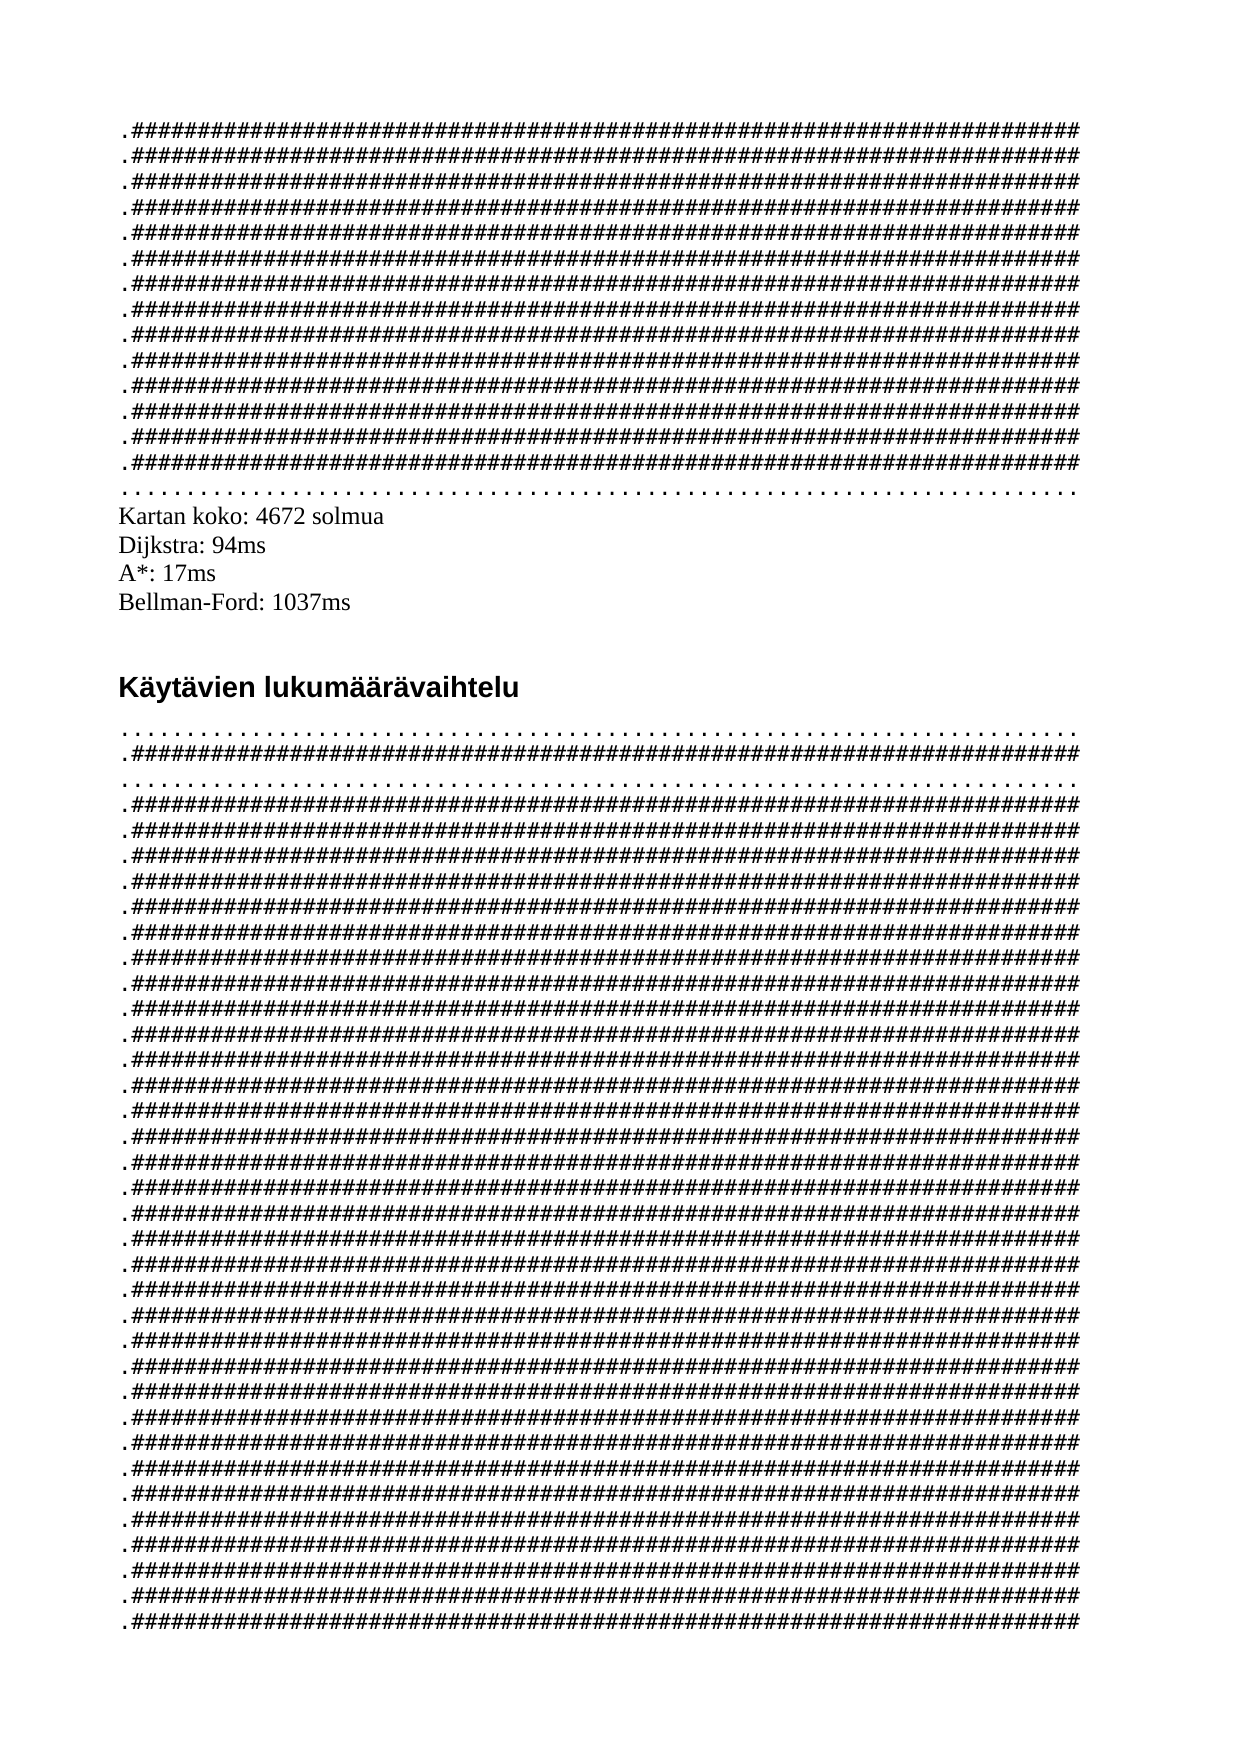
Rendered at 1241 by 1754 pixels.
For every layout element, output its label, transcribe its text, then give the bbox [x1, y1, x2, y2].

text .######################################################################## [118, 246, 1122, 271]
text A*: 17ms [118, 558, 1122, 587]
text .######################################################################## [118, 1124, 1122, 1149]
text .######################################################################## [118, 1073, 1122, 1098]
text Bellman-Ford: 1037ms [118, 587, 1122, 616]
text .######################################################################## [118, 373, 1122, 399]
text Kartan koko: 4672 solmua [118, 501, 1122, 530]
text .######################################################################## [118, 1149, 1122, 1175]
text .######################################################################## [118, 843, 1122, 869]
text .######################################################################## [118, 450, 1122, 475]
text .######################################################################## [118, 1583, 1122, 1609]
text .######################################################################## [118, 1226, 1122, 1252]
text .######################################################################## [118, 1481, 1122, 1507]
text .######################################################################## [118, 1098, 1122, 1124]
text .######################################################################## [118, 195, 1122, 220]
text .######################################################################## [118, 1430, 1122, 1456]
text .######################################################################## [118, 996, 1122, 1022]
text ......................................................................... [118, 767, 1122, 792]
text .######################################################################## [118, 399, 1122, 424]
text .######################################################################## [118, 1303, 1122, 1328]
text .######################################################################## [118, 1047, 1122, 1073]
text .######################################################################## [118, 1277, 1122, 1303]
text ......................................................................... [118, 475, 1122, 501]
text .######################################################################## [118, 118, 1122, 144]
text .######################################################################## [118, 1354, 1122, 1379]
text .######################################################################## [118, 220, 1122, 246]
text .######################################################################## [118, 945, 1122, 971]
text .######################################################################## [118, 741, 1122, 767]
text .######################################################################## [118, 1532, 1122, 1558]
text .######################################################################## [118, 1405, 1122, 1430]
text .######################################################################## [118, 971, 1122, 996]
text .######################################################################## [118, 869, 1122, 894]
text .######################################################################## [118, 322, 1122, 348]
text ......................................................................... [118, 716, 1122, 741]
text .######################################################################## [118, 1022, 1122, 1047]
text .######################################################################## [118, 1379, 1122, 1405]
text .######################################################################## [118, 169, 1122, 195]
text .######################################################################## [118, 297, 1122, 322]
text .######################################################################## [118, 1609, 1122, 1634]
text .######################################################################## [118, 271, 1122, 297]
text .######################################################################## [118, 1507, 1122, 1532]
text .######################################################################## [118, 792, 1122, 818]
text .######################################################################## [118, 1456, 1122, 1481]
text .######################################################################## [118, 1175, 1122, 1201]
text .######################################################################## [118, 144, 1122, 169]
text Dijkstra: 94ms [118, 530, 1122, 558]
text .######################################################################## [118, 1328, 1122, 1354]
text .######################################################################## [118, 1252, 1122, 1277]
text .######################################################################## [118, 348, 1122, 373]
text .######################################################################## [118, 920, 1122, 945]
subtitle Käytävien lukumäärävaihtelu [118, 670, 1122, 703]
text .######################################################################## [118, 1201, 1122, 1226]
text .######################################################################## [118, 424, 1122, 450]
text .######################################################################## [118, 1558, 1122, 1583]
text .######################################################################## [118, 894, 1122, 920]
text .######################################################################## [118, 818, 1122, 843]
